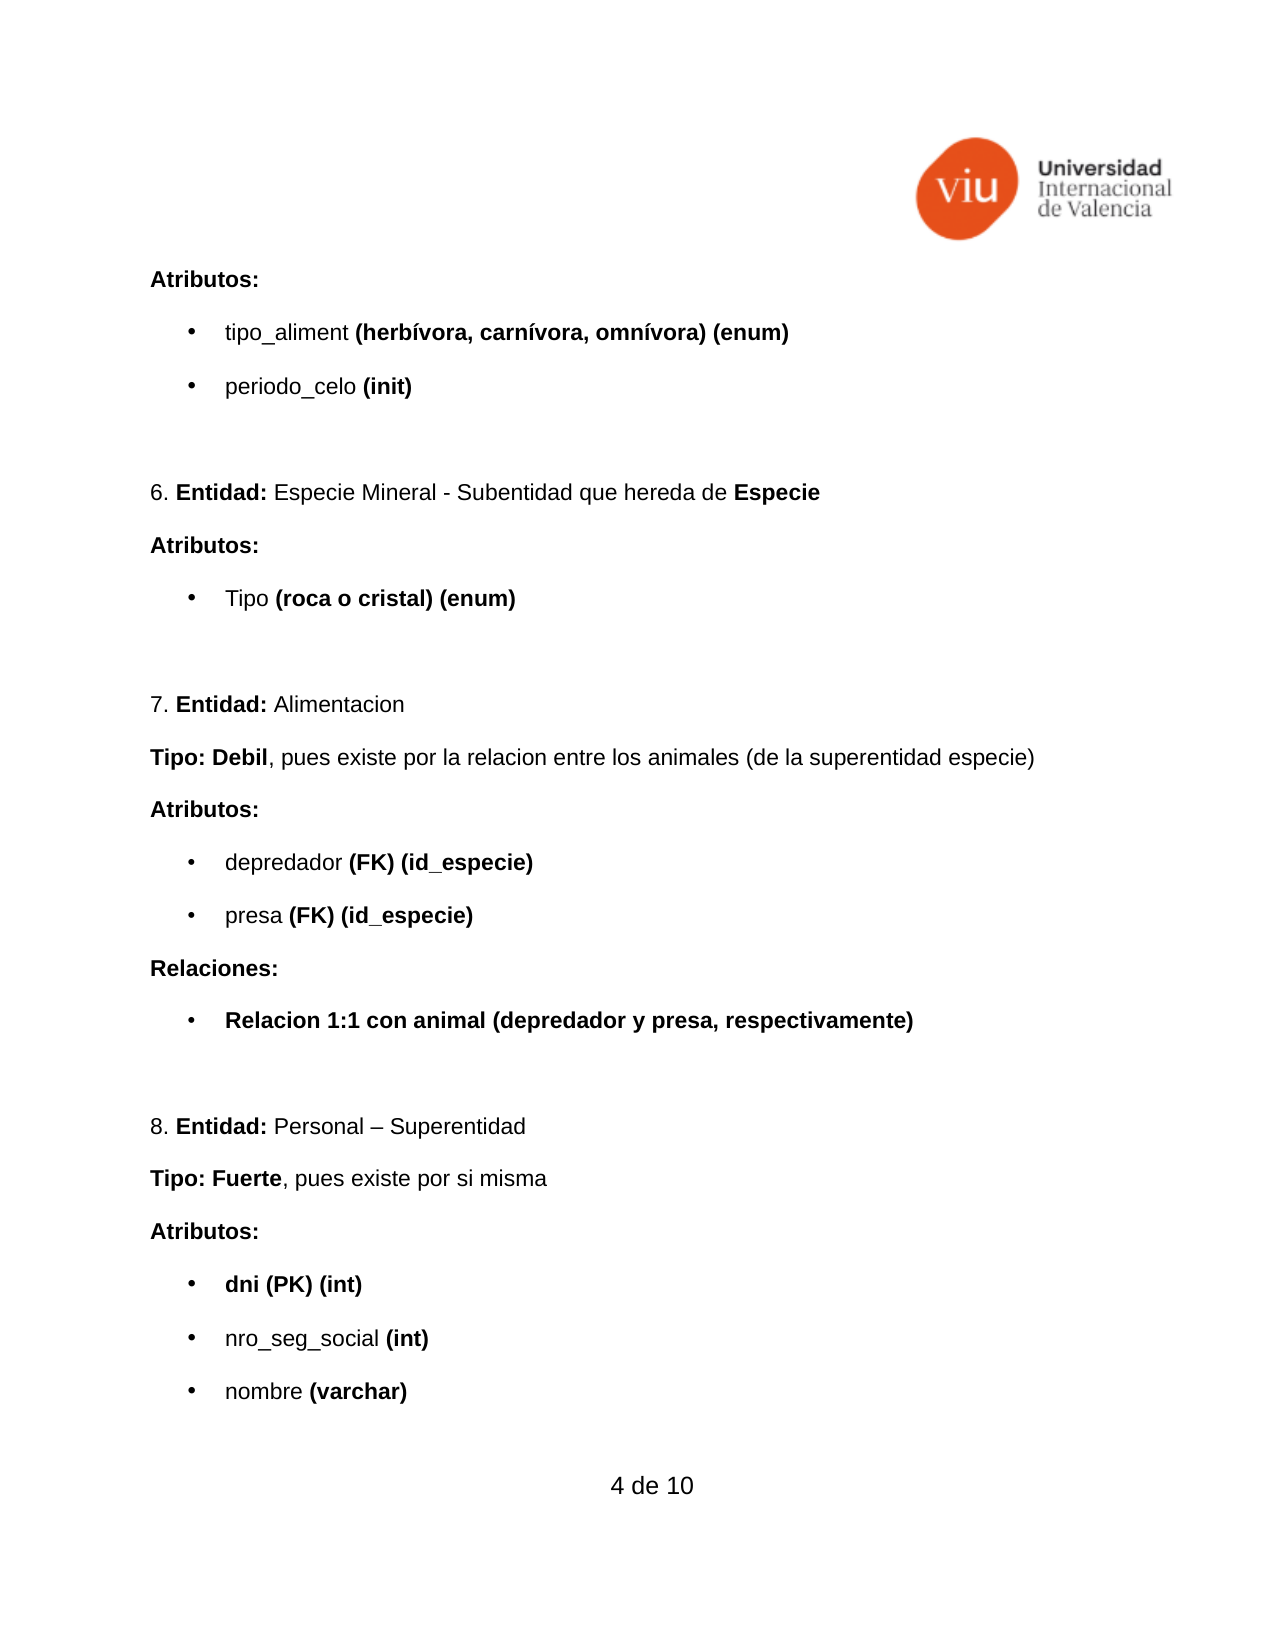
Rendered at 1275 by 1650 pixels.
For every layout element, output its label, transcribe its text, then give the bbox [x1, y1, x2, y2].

text Atributos: [150, 532, 1125, 558]
text Tipo: Debil, pues existe por la relacion entre los animales (de la superentidad especie) [150, 744, 1125, 770]
list Tipo (roca o cristal) (enum) [187, 584, 1125, 611]
text 6. Entidad: Especie Mineral - Subentidad que hereda de Especie [150, 479, 1125, 506]
text 7. Entidad: Alimentacion [150, 691, 1125, 717]
text Atributos: [150, 1218, 1125, 1244]
text Atributos: [150, 796, 1125, 823]
list periodo_celo (init) [187, 373, 1125, 399]
list nro_seg_social (int) [187, 1324, 1125, 1351]
text Relaciones: [150, 954, 1125, 981]
text 8. Entidad: Personal – Superentidad [150, 1113, 1125, 1139]
list depredador (FK) (id_especie) [187, 849, 1125, 876]
picture [913, 134, 1175, 245]
list nombre (varchar) [187, 1378, 1125, 1405]
text Tipo: Fuerte, pues existe por si misma [150, 1165, 1125, 1192]
text Atributos: [150, 266, 1125, 293]
list presa (FK) (id_especie) [187, 902, 1125, 928]
list dni (PK) (int) [187, 1271, 1125, 1298]
list Relacion 1:1 con animal (depredador y presa, respectivamente) [187, 1007, 1125, 1034]
list tipo_aliment (herbívora, carnívora, omnívora) (enum) [187, 319, 1125, 346]
